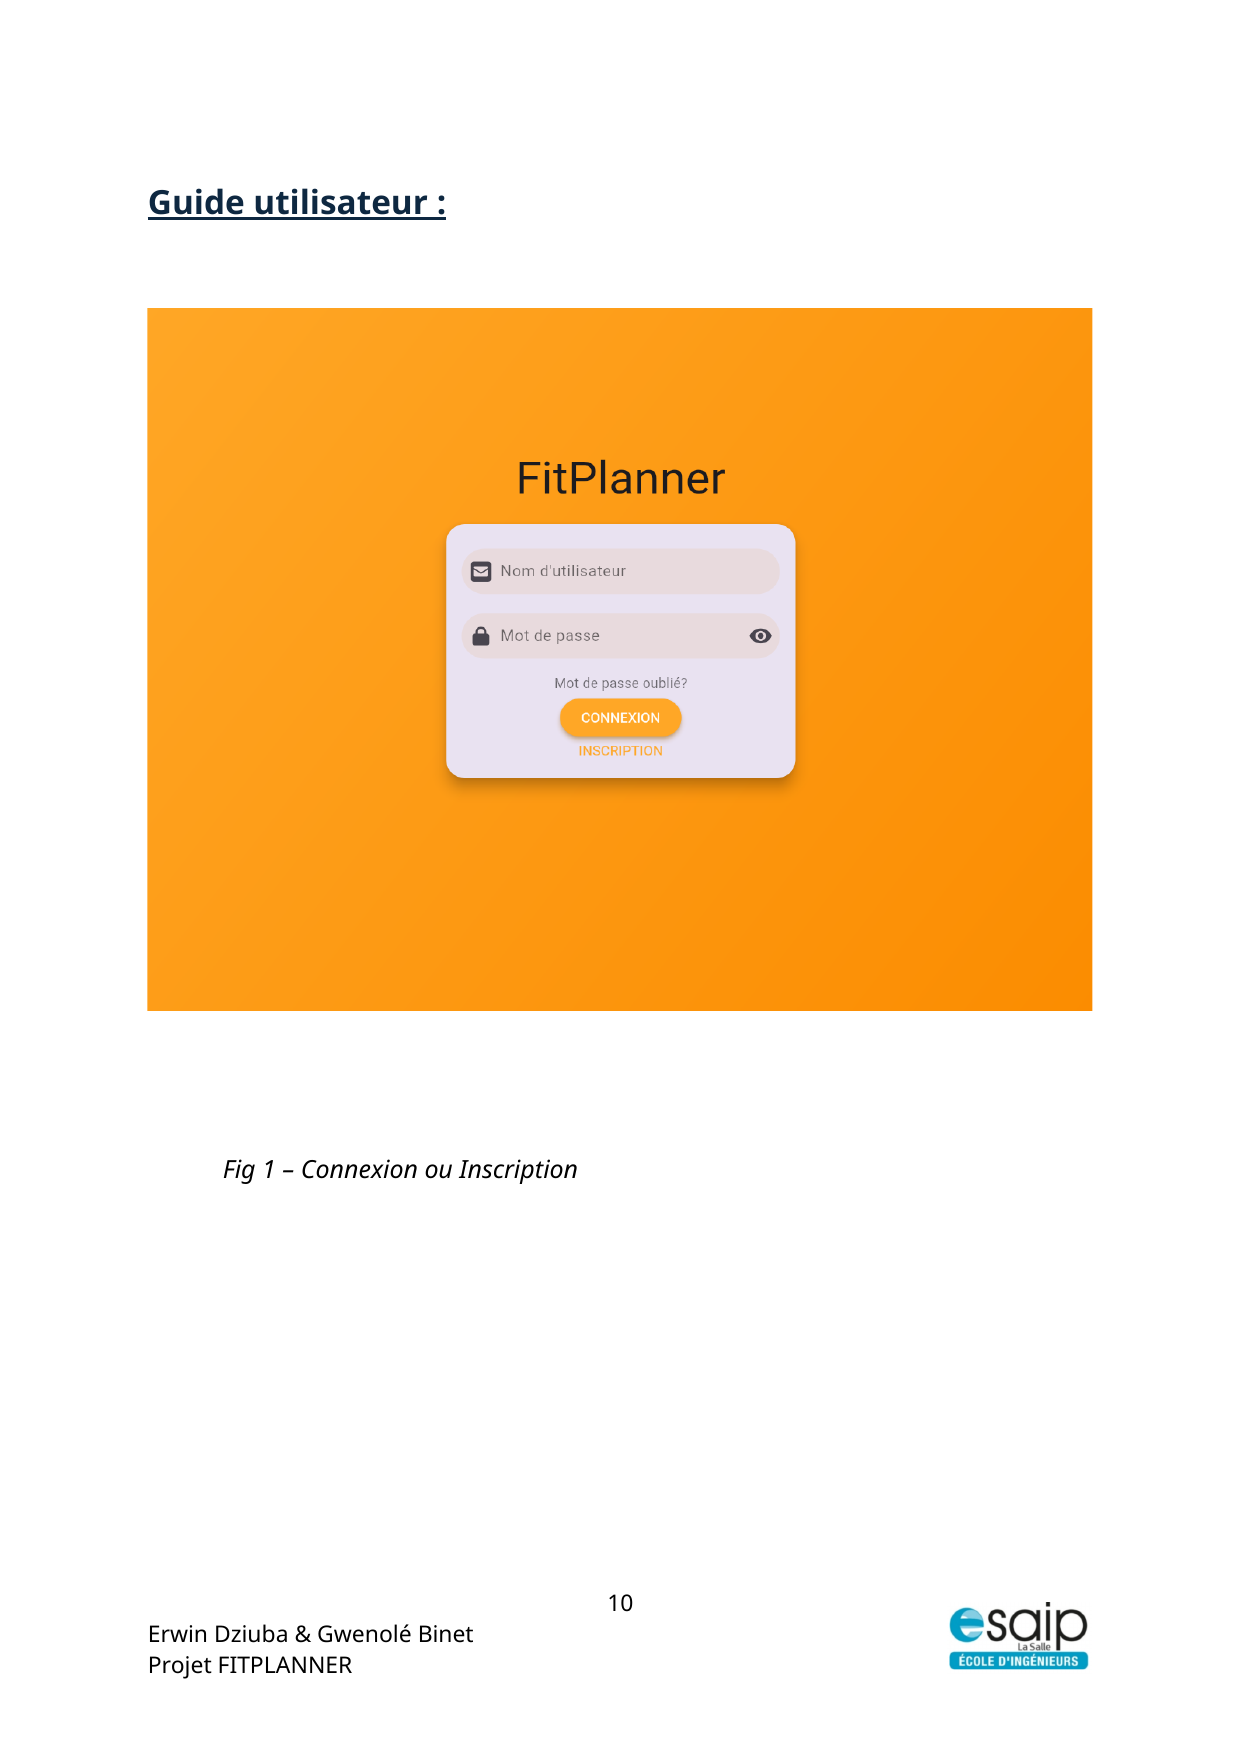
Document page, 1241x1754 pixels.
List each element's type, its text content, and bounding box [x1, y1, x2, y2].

text Guide utilisateur : [148, 179, 1093, 224]
list Fig 1 – Connexion ou Inscription [223, 1151, 1093, 1186]
